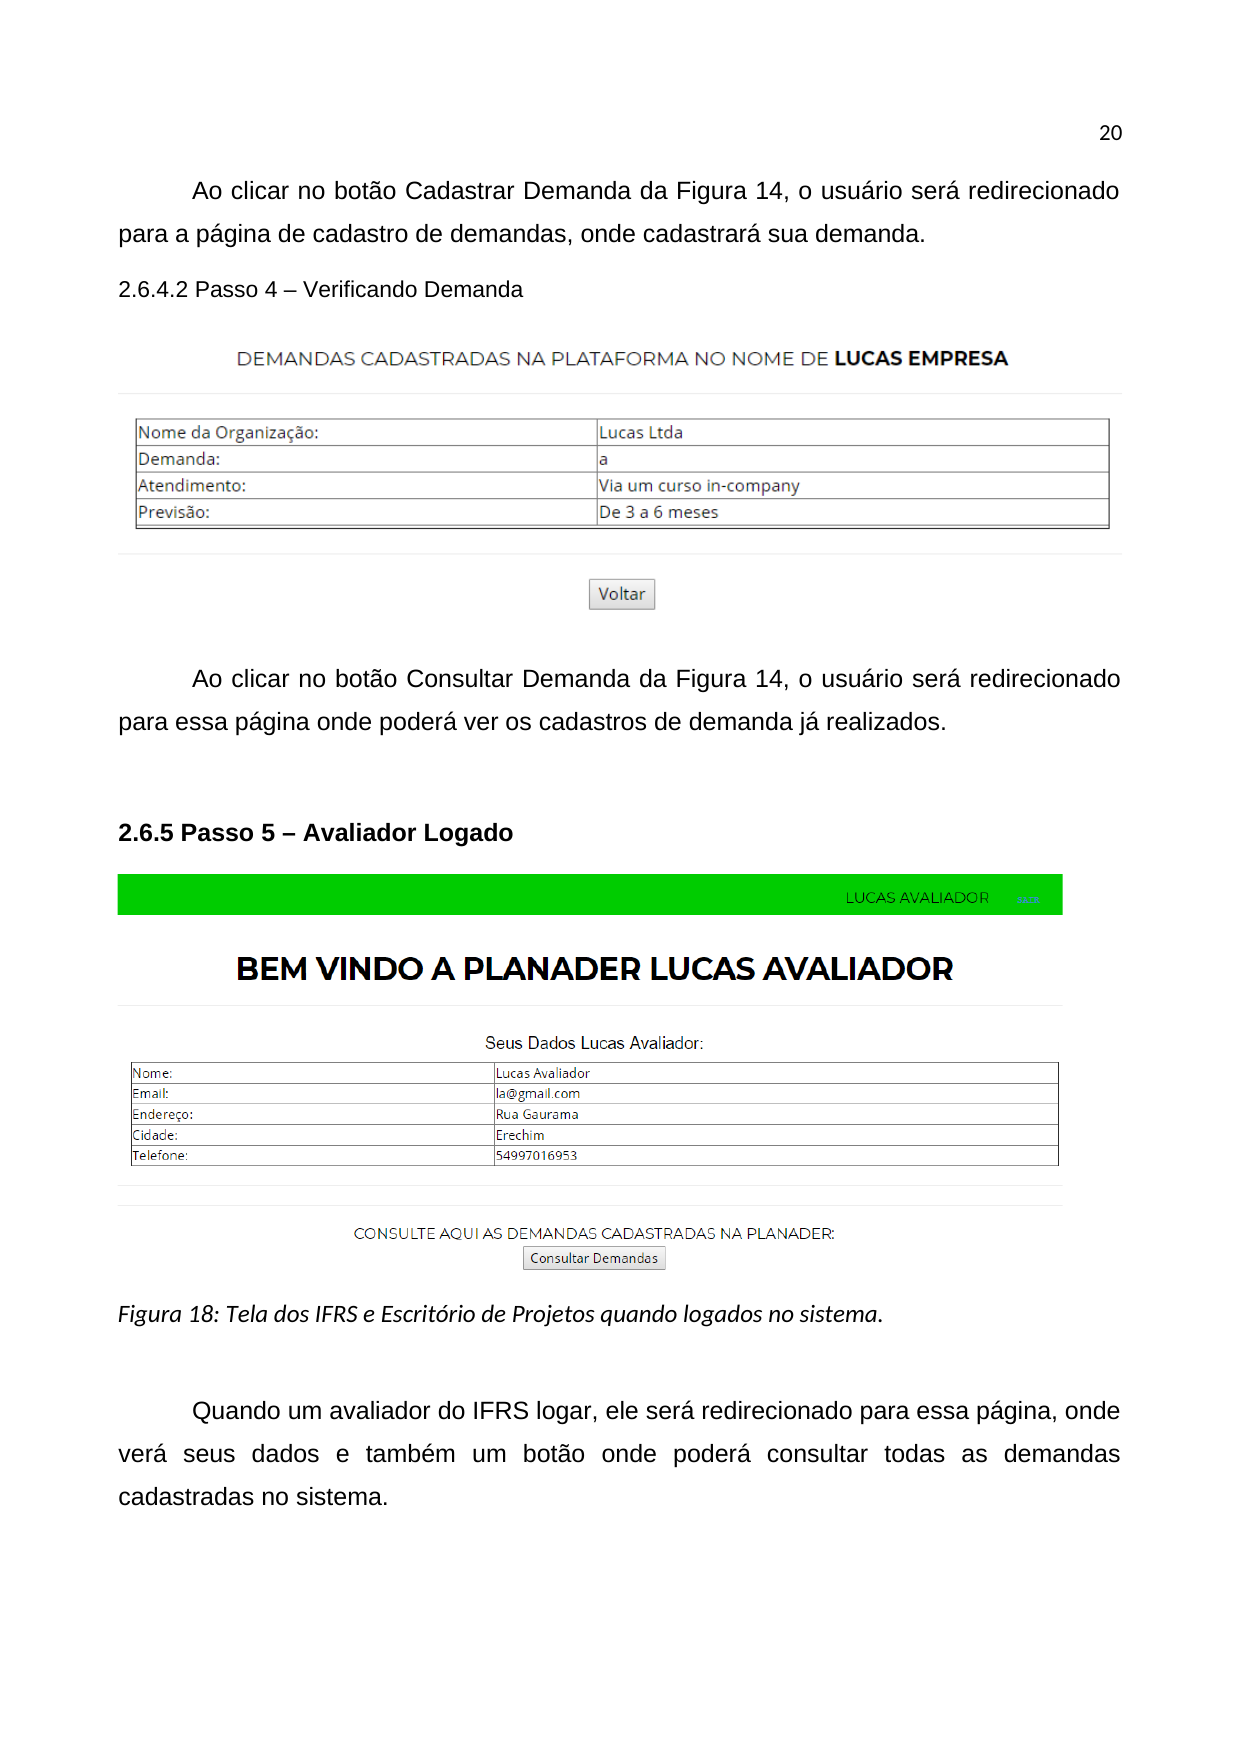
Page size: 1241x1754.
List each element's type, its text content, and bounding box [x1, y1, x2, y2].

text 2.6.4.2 Passo 4 – Verificando Demanda [118, 276, 1122, 303]
text Quando um avaliador do IFRS logar, ele será redirecionado para essa página, onde verá seus dados e também um botão onde poderá consultar todas as demandas cadastradas no sistema. [118, 1329, 1122, 1511]
text Ao clicar no botão Cadastrar Demanda da Figura 14, o usuário será redirecionado para a página de cadastro de demandas, onde cadastrará sua demanda. [118, 176, 1122, 247]
text [118, 862, 1122, 1298]
picture [118, 330, 1123, 622]
text Ao clicar no botão Consultar Demanda da Figura 14, o usuário será redirecionado para essa página onde poderá ver os cadastros de demanda já realizados. [118, 622, 1122, 736]
text Figura 18: Tela dos IFRS e Escritório de Projetos quando logados no sistema. [118, 1298, 1123, 1329]
picture [117, 874, 1063, 1277]
subtitle 2.6.5 Passo 5 – Avaliador Logado [118, 818, 1122, 847]
